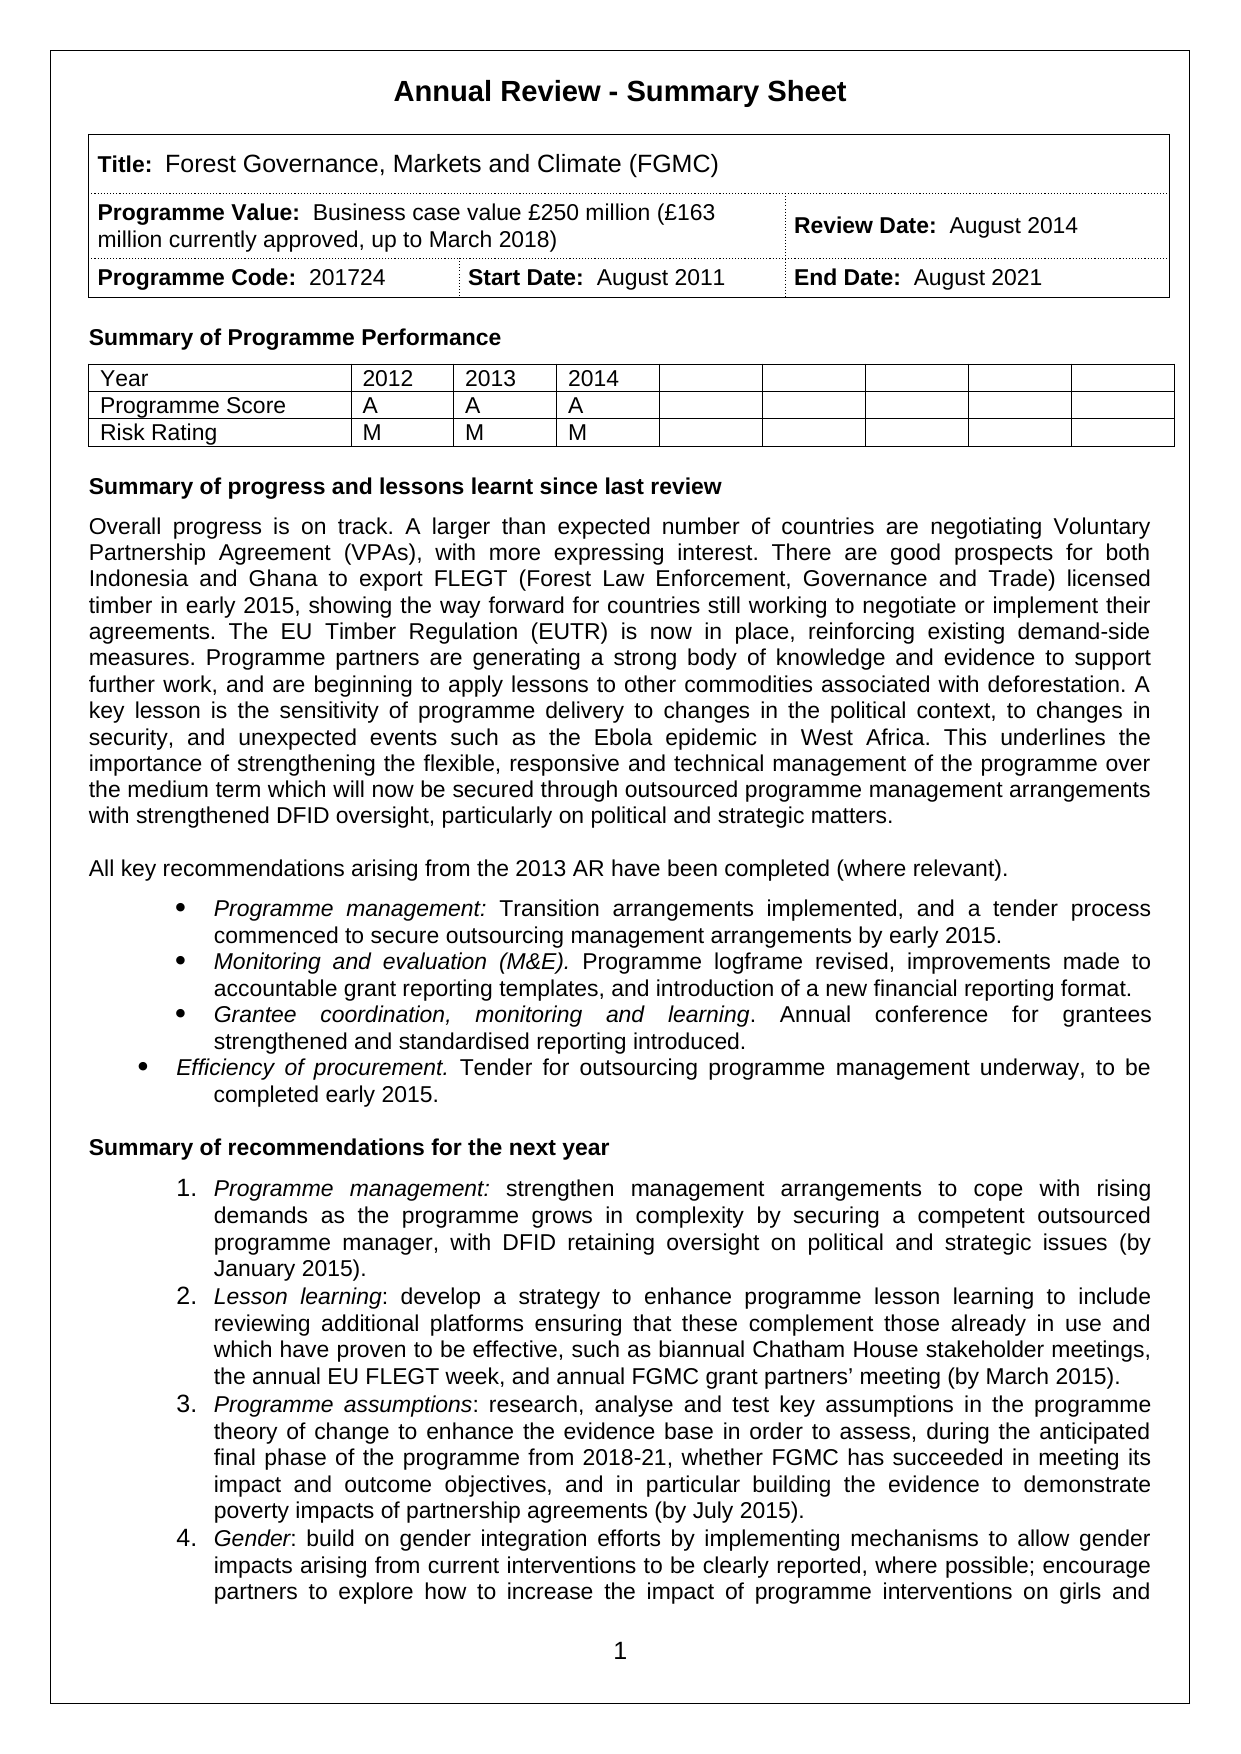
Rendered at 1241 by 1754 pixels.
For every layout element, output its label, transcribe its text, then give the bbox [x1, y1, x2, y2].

table_cell M [352, 419, 453, 446]
table_cell [763, 419, 865, 446]
list Programme assumptions: research, analyse and test key assumptions in the programme theory of change to enhance the evidence base in order to assess, during the anticipated final phase of the programme from 2018-21, whether FGMC has succeeded in meeting its impact and outcome objectives, and in particular building the evidence to demonstrate poverty impacts of partnership agreements (by July 2015). [176, 1389, 1152, 1523]
table_cell A [454, 392, 556, 418]
table_cell [866, 392, 968, 418]
table_header [866, 365, 968, 391]
text Annual Review - Summary Sheet [89, 74, 1152, 107]
table_cell A [352, 392, 453, 418]
table_cell [969, 392, 1071, 418]
table_header 2013 [454, 365, 556, 391]
text Summary of progress and lessons learnt since last review [89, 473, 1152, 499]
table_cell [660, 392, 762, 418]
table_header [1072, 365, 1174, 391]
list Gender: build on gender integration efforts by implementing mechanisms to allow gender impacts arising from current interventions to be clearly reported, where possible; encourage partners to explore how to increase the impact of programme interventions on girls and [176, 1523, 1152, 1605]
table_cell Review Date: August 2014 [785, 193, 1169, 258]
table_header [763, 365, 865, 391]
table_header 2014 [557, 365, 659, 391]
list Grantee coordination, monitoring and learning. Annual conference for grantees strengthened and standardised reporting introduced. [176, 1001, 1152, 1054]
table_header Title: Forest Governance, Markets and Climate (FGMC) [89, 135, 1169, 193]
list Programme management: strengthen management arrangements to cope with rising demands as the programme grows in complexity by securing a competent outsourced programme manager, with DFID retaining oversight on political and strategic issues (by January 2015). [176, 1173, 1152, 1281]
text Summary of Programme Performance [89, 324, 1152, 350]
table_cell End Date: August 2021 [785, 258, 1169, 297]
table_header [660, 365, 762, 391]
table_cell A [557, 392, 659, 418]
text All key recommendations arising from the 2013 AR have been completed (where relevant). [89, 855, 1152, 882]
table_cell [660, 419, 762, 446]
list Lesson learning: develop a strategy to enhance programme lesson learning to include reviewing additional platforms ensuring that these complement those already in use and which have proven to be effective, such as biannual Chatham House stakeholder meetings, the annual EU FLEGT week, and annual FGMC grant partners’ meeting (by March 2015). [176, 1281, 1152, 1389]
text Summary of recommendations for the next year [89, 1134, 1152, 1160]
list Efficiency of procurement. Tender for outsourcing programme management underway, to be completed early 2015. [138, 1054, 1152, 1108]
table_cell [969, 419, 1071, 446]
table_cell Programme Score [89, 392, 351, 418]
text Overall progress is on track. A larger than expected number of countries are negotiating Voluntary Partnership Agreement (VPAs), with more expressing interest. There are good prospects for both Indonesia and Ghana to export FLEGT (Forest Law Enforcement, Governance and Trade) licensed timber in early 2015, showing the way forward for countries still working to negotiate or implement their agreements. The EU Timber Regulation (EUTR) is now in place, reinforcing existing demand-side measures. Programme partners are generating a strong body of knowledge and evidence to support further work, and are beginning to apply lessons to other commodities associated with deforestation. A key lesson is the sensitivity of programme delivery to changes in the political context, to changes in security, and unexpected events such as the Ebola epidemic in West Africa. This underlines the importance of strengthening the flexible, responsive and technical management of the programme over the medium term which will now be secured through outsourced programme management arrangements with strengthened DFID oversight, particularly on political and strategic matters. [89, 513, 1152, 829]
table_cell Start Date: August 2011 [459, 258, 785, 297]
table_cell M [557, 419, 659, 446]
list Monitoring and evaluation (M&E). Programme logframe revised, improvements made to accountable grant reporting templates, and introduction of a new financial reporting format. [176, 948, 1152, 1001]
table_cell [763, 392, 865, 418]
table_cell [1072, 419, 1174, 446]
table_cell [1072, 392, 1174, 418]
table_cell Programme Value: Business case value £250 million (£163 million currently approved, up to March 2018) [89, 193, 785, 258]
table_cell Programme Code: 201724 [89, 258, 459, 297]
table_cell Risk Rating [89, 419, 351, 446]
table_cell M [454, 419, 556, 446]
list Programme management: Transition arrangements implemented, and a tender process commenced to secure outsourcing management arrangements by early 2015. [176, 895, 1152, 948]
table_header Year [89, 365, 351, 391]
table_header 2012 [352, 365, 453, 391]
table_cell [866, 419, 968, 446]
table_header [969, 365, 1071, 391]
